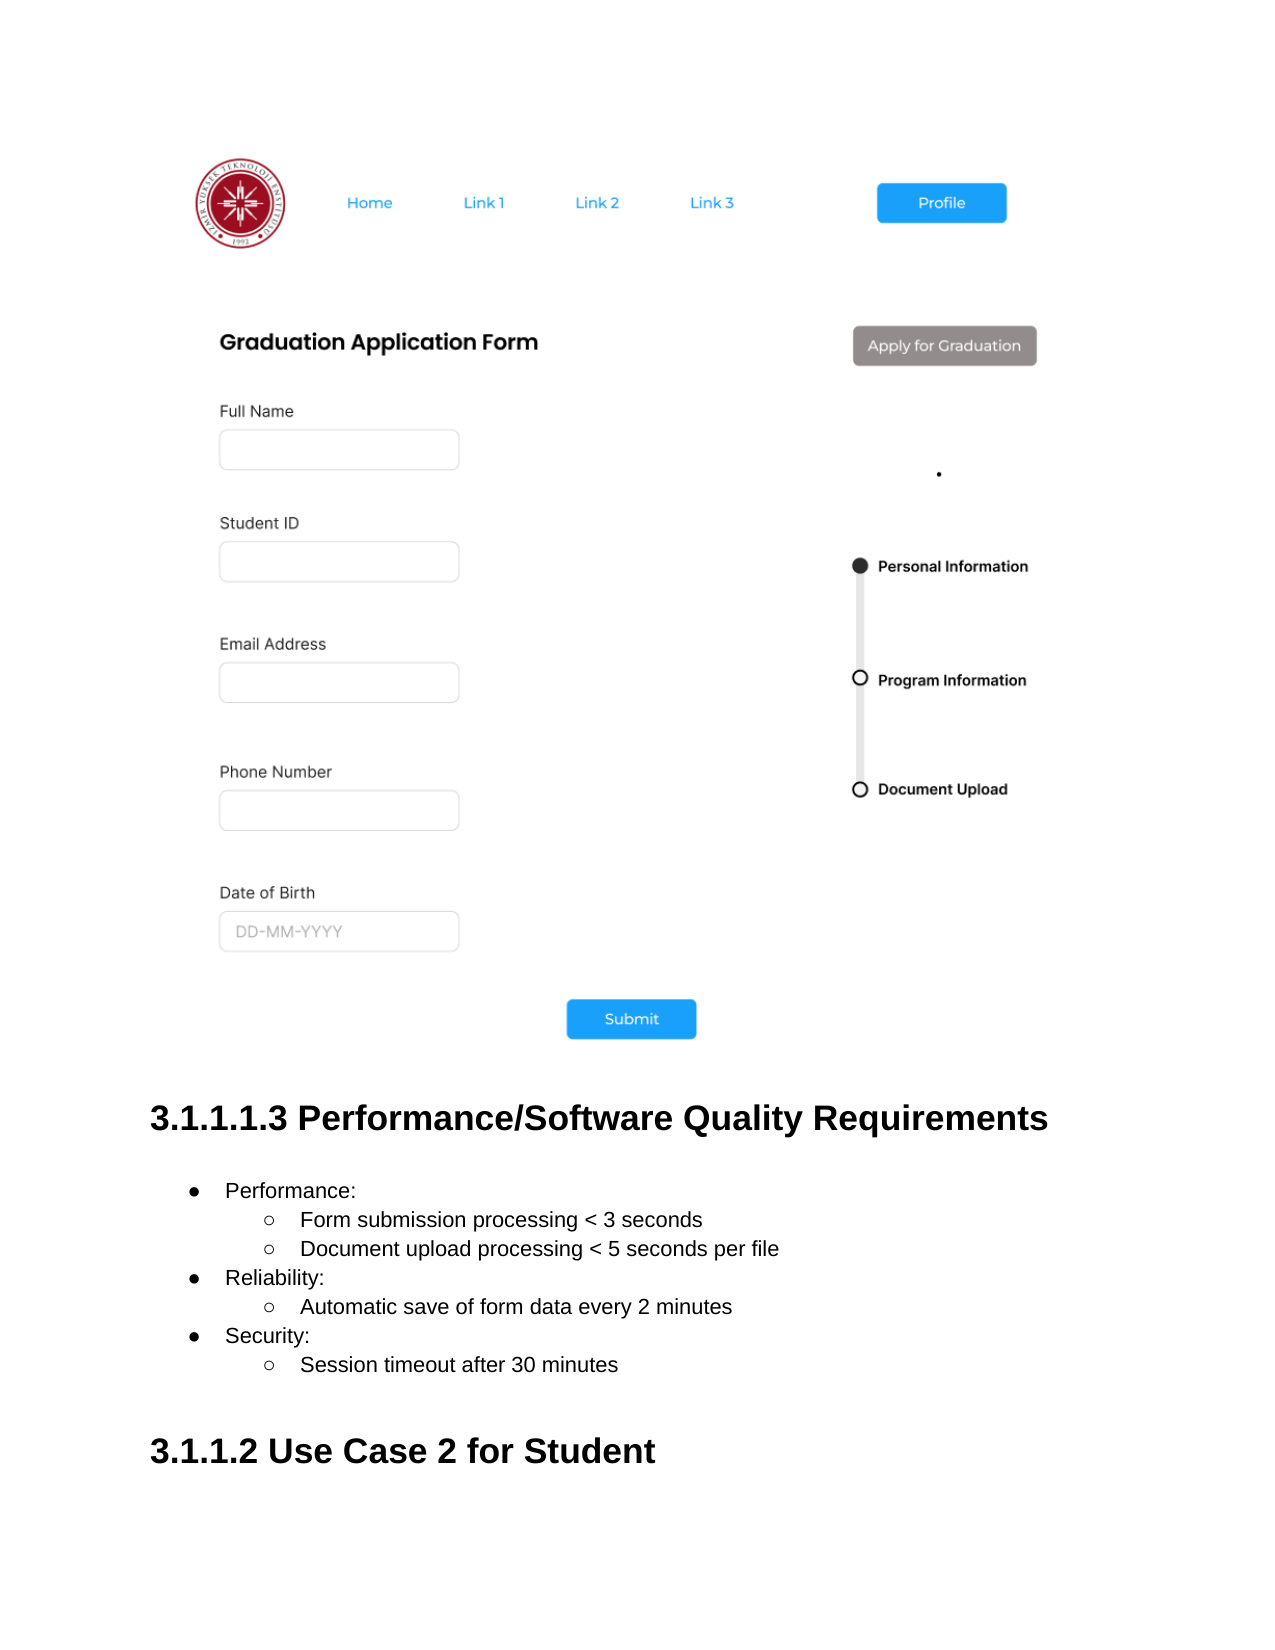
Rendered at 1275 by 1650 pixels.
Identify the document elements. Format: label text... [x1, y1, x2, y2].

list Performance: [187, 1178, 1125, 1203]
list Automatic save of form data every 2 minutes [262, 1293, 1125, 1319]
list Reliability: [187, 1264, 1125, 1290]
list Form submission processing < 3 seconds [262, 1207, 1125, 1232]
subtitle 3.1.1.1.3 Performance/Software Quality Requirements [150, 1098, 1125, 1138]
list Session timeout after 30 minutes [262, 1351, 1125, 1377]
list Security: [187, 1322, 1125, 1348]
text 3.1.1.2 Use Case 2 for Student [150, 1430, 1125, 1471]
list Document upload processing < 5 seconds per file [262, 1236, 1125, 1261]
